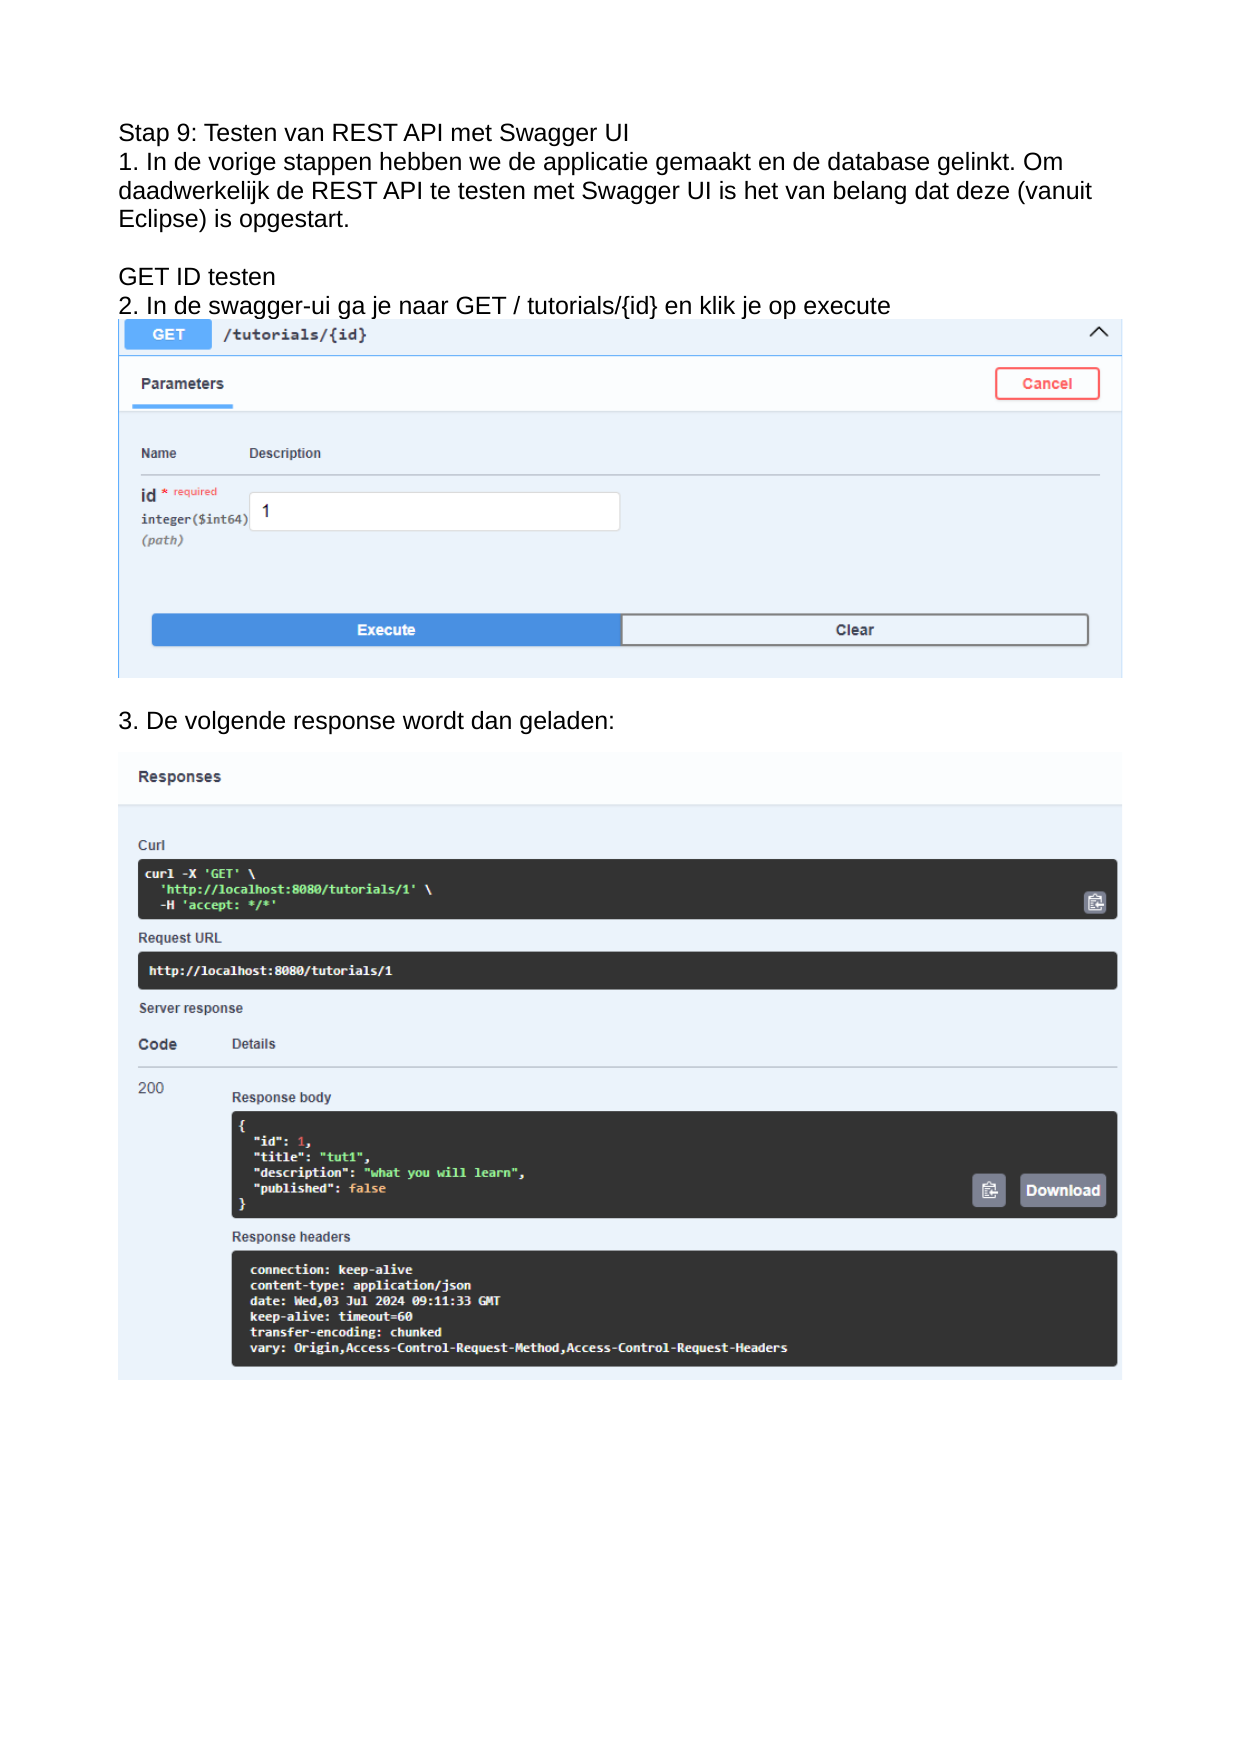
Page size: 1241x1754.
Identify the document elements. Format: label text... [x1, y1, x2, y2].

text 2. In de swagger-ui ga je naar GET / tutorials/{id} en klik je op execute [118, 291, 1122, 319]
picture [118, 319, 1123, 678]
text 3. De volgende response wordt dan geladen: [118, 706, 1122, 735]
text Stap 9: Testen van REST API met Swagger UI [118, 118, 1122, 147]
text GET ID testen [118, 262, 1122, 291]
picture [118, 752, 1123, 1380]
text 1. In de vorige stappen hebben we de applicatie gemaakt en de database gelinkt. Om daadwerkelijk de REST API te testen met Swagger UI is het van belang dat deze (vanuit Eclipse) is opgestart. [118, 147, 1122, 233]
